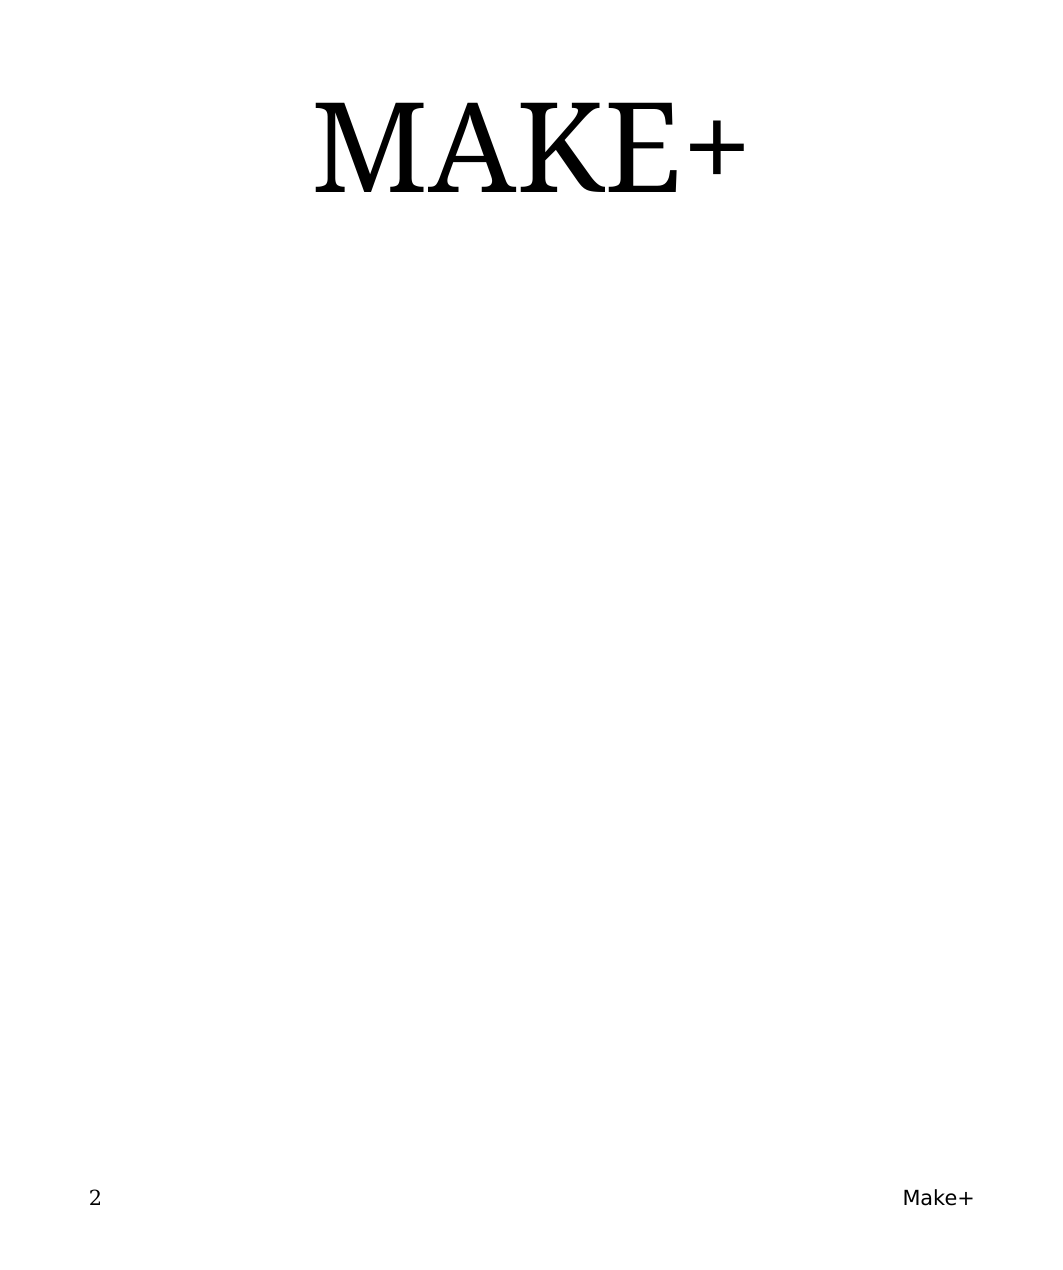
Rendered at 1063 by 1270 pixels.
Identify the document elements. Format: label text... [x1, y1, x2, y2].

text MAKE+ [88, 59, 974, 229]
